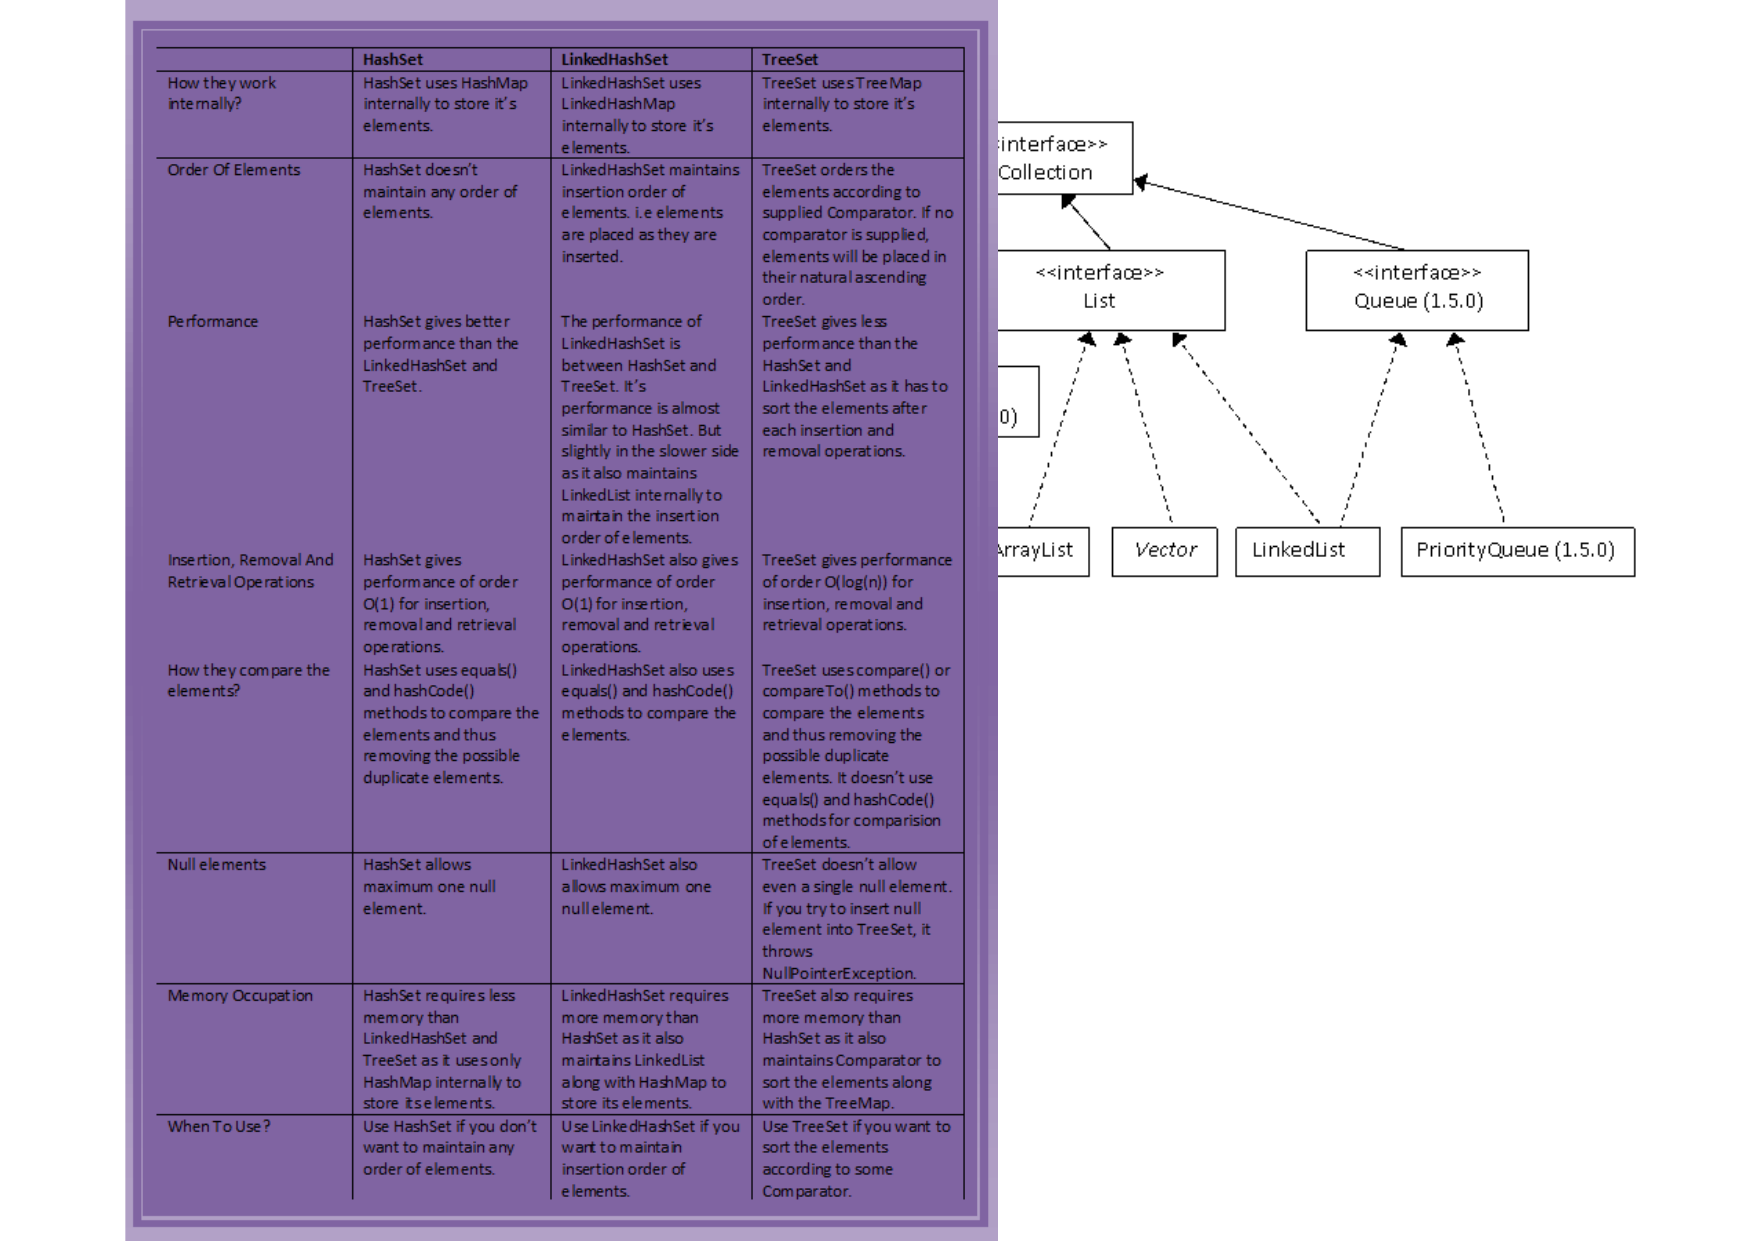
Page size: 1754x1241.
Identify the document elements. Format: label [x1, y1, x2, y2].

picture [125, 0, 1639, 1241]
